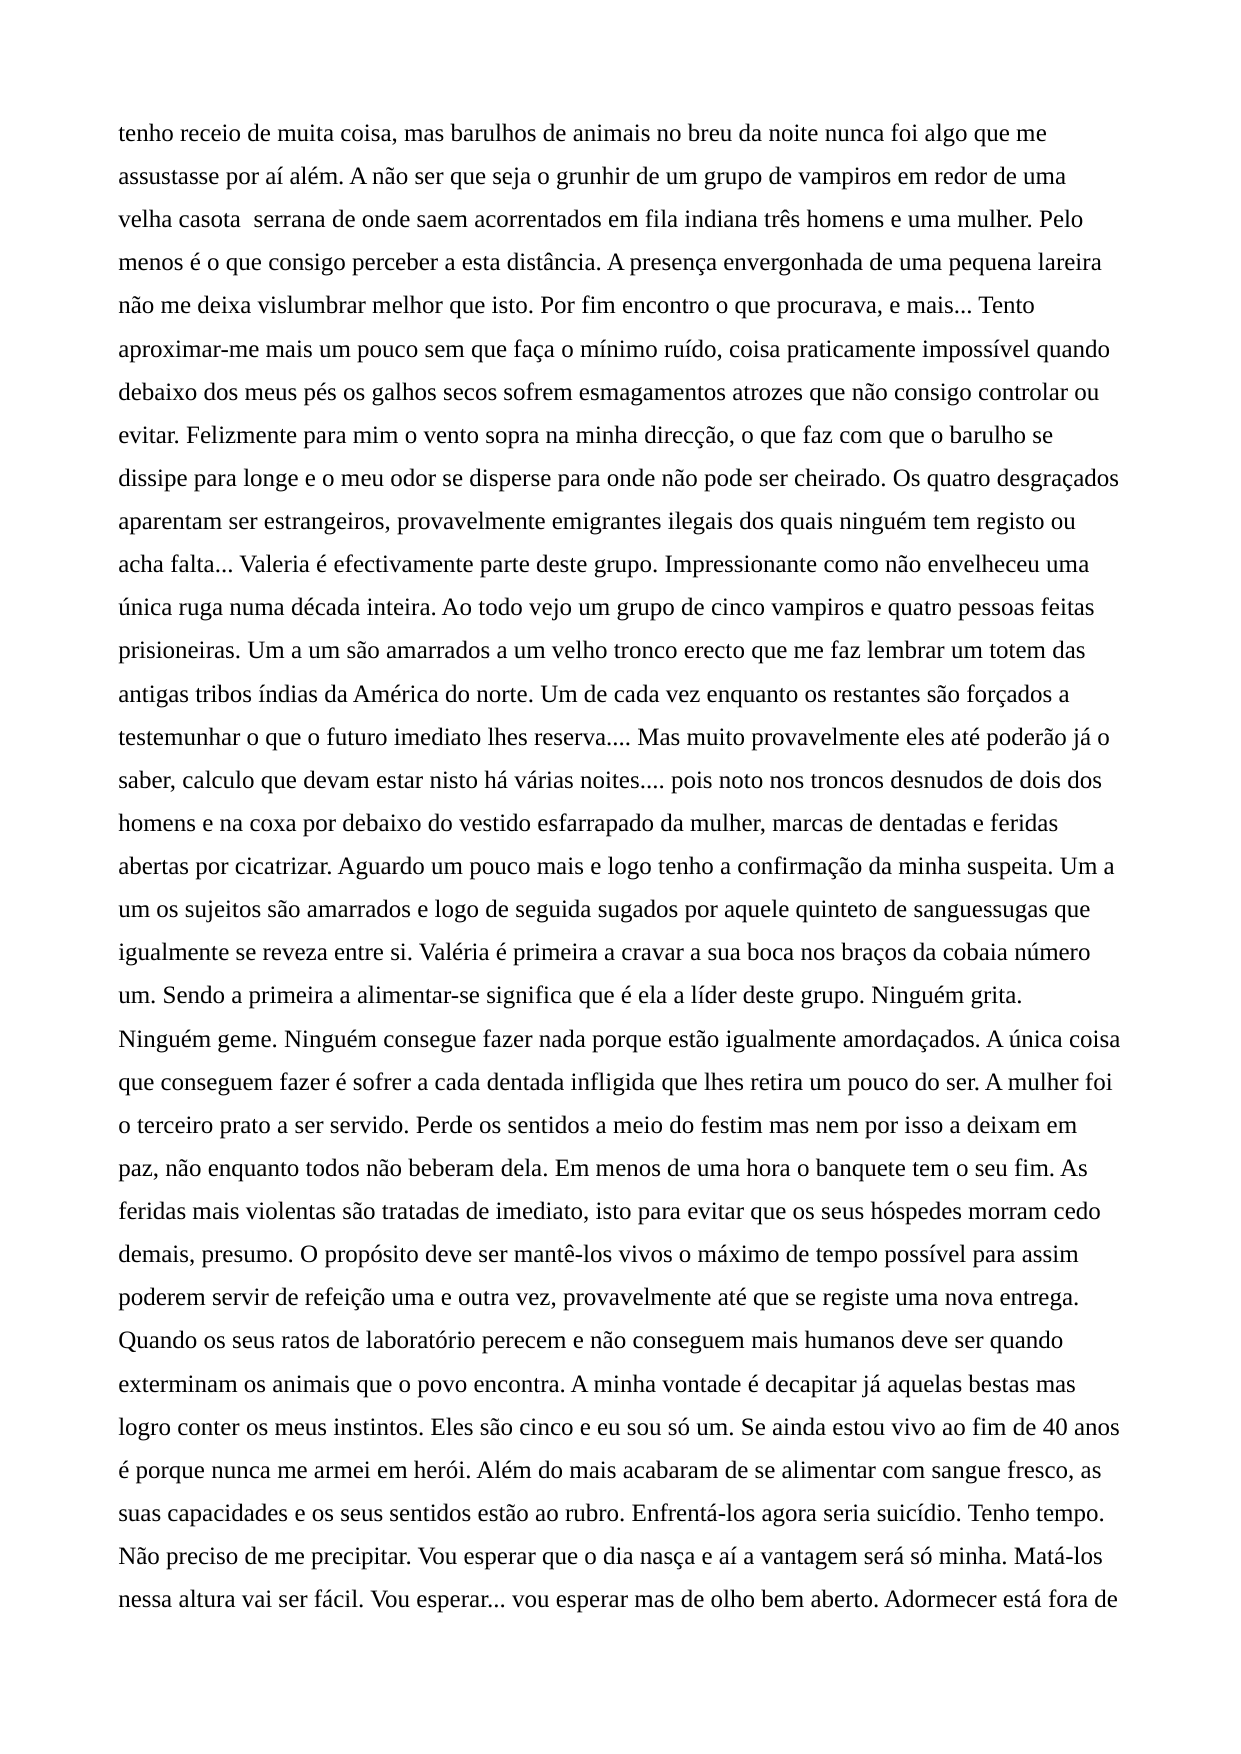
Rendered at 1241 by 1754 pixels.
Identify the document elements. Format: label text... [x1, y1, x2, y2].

text tenho receio de muita coisa, mas barulhos de animais no breu da noite nunca foi algo que me assustasse por aí além. A não ser que seja o grunhir de um grupo de vampiros em redor de uma velha casota serrana de onde saem acorrentados em fila indiana três homens e uma mulher. Pelo menos é o que consigo perceber a esta distância. A presença envergonhada de uma pequena lareira não me deixa vislumbrar melhor que isto. Por fim encontro o que procurava, e mais... Tento aproximar-me mais um pouco sem que faça o mínimo ruído, coisa praticamente impossível quando debaixo dos meus pés os galhos secos sofrem esmagamentos atrozes que não consigo controlar ou evitar. Felizmente para mim o vento sopra na minha direcção, o que faz com que o barulho se dissipe para longe e o meu odor se disperse para onde não pode ser cheirado. Os quatro desgraçados aparentam ser estrangeiros, provavelmente emigrantes ilegais dos quais ninguém tem registo ou acha falta... Valeria é efectivamente parte deste grupo. Impressionante como não envelheceu uma única ruga numa década inteira. Ao todo vejo um grupo de cinco vampiros e quatro pessoas feitas prisioneiras. Um a um são amarrados a um velho tronco erecto que me faz lembrar um totem das antigas tribos índias da América do norte. Um de cada vez enquanto os restantes são forçados a testemunhar o que o futuro imediato lhes reserva.... Mas muito provavelmente eles até poderão já o saber, calculo que devam estar nisto há várias noites.... pois noto nos troncos desnudos de dois dos homens e na coxa por debaixo do vestido esfarrapado da mulher, marcas de dentadas e feridas abertas por cicatrizar. Aguardo um pouco mais e logo tenho a confirmação da minha suspeita. Um a um os sujeitos são amarrados e logo de seguida sugados por aquele quinteto de sanguessugas que igualmente se reveza entre si. Valéria é primeira a cravar a sua boca nos braços da cobaia número um. Sendo a primeira a alimentar-se significa que é ela a líder deste grupo. Ninguém grita. Ninguém geme. Ninguém consegue fazer nada porque estão igualmente amordaçados. A única coisa que conseguem fazer é sofrer a cada dentada infligida que lhes retira um pouco do ser. A mulher foi o terceiro prato a ser servido. Perde os sentidos a meio do festim mas nem por isso a deixam em paz, não enquanto todos não beberam dela. Em menos de uma hora o banquete tem o seu fim. As feridas mais violentas são tratadas de imediato, isto para evitar que os seus hóspedes morram cedo demais, presumo. O propósito deve ser mantê-los vivos o máximo de tempo possível para assim poderem servir de refeição uma e outra vez, provavelmente até que se registe uma nova entrega. Quando os seus ratos de laboratório perecem e não conseguem mais humanos deve ser quando exterminam os animais que o povo encontra. A minha vontade é decapitar já aquelas bestas mas logro conter os meus instintos. Eles são cinco e eu sou só um. Se ainda estou vivo ao fim de 40 anos é porque nunca me armei em herói. Além do mais acabaram de se alimentar com sangue fresco, as suas capacidades e os seus sentidos estão ao rubro. Enfrentá-los agora seria suicídio. Tenho tempo. Não preciso de me precipitar. Vou esperar que o dia nasça e aí a vantagem será só minha. Matá-los nessa altura vai ser fácil. Vou esperar... vou esperar mas de olho bem aberto. Adormecer está fora de [118, 118, 1122, 1613]
